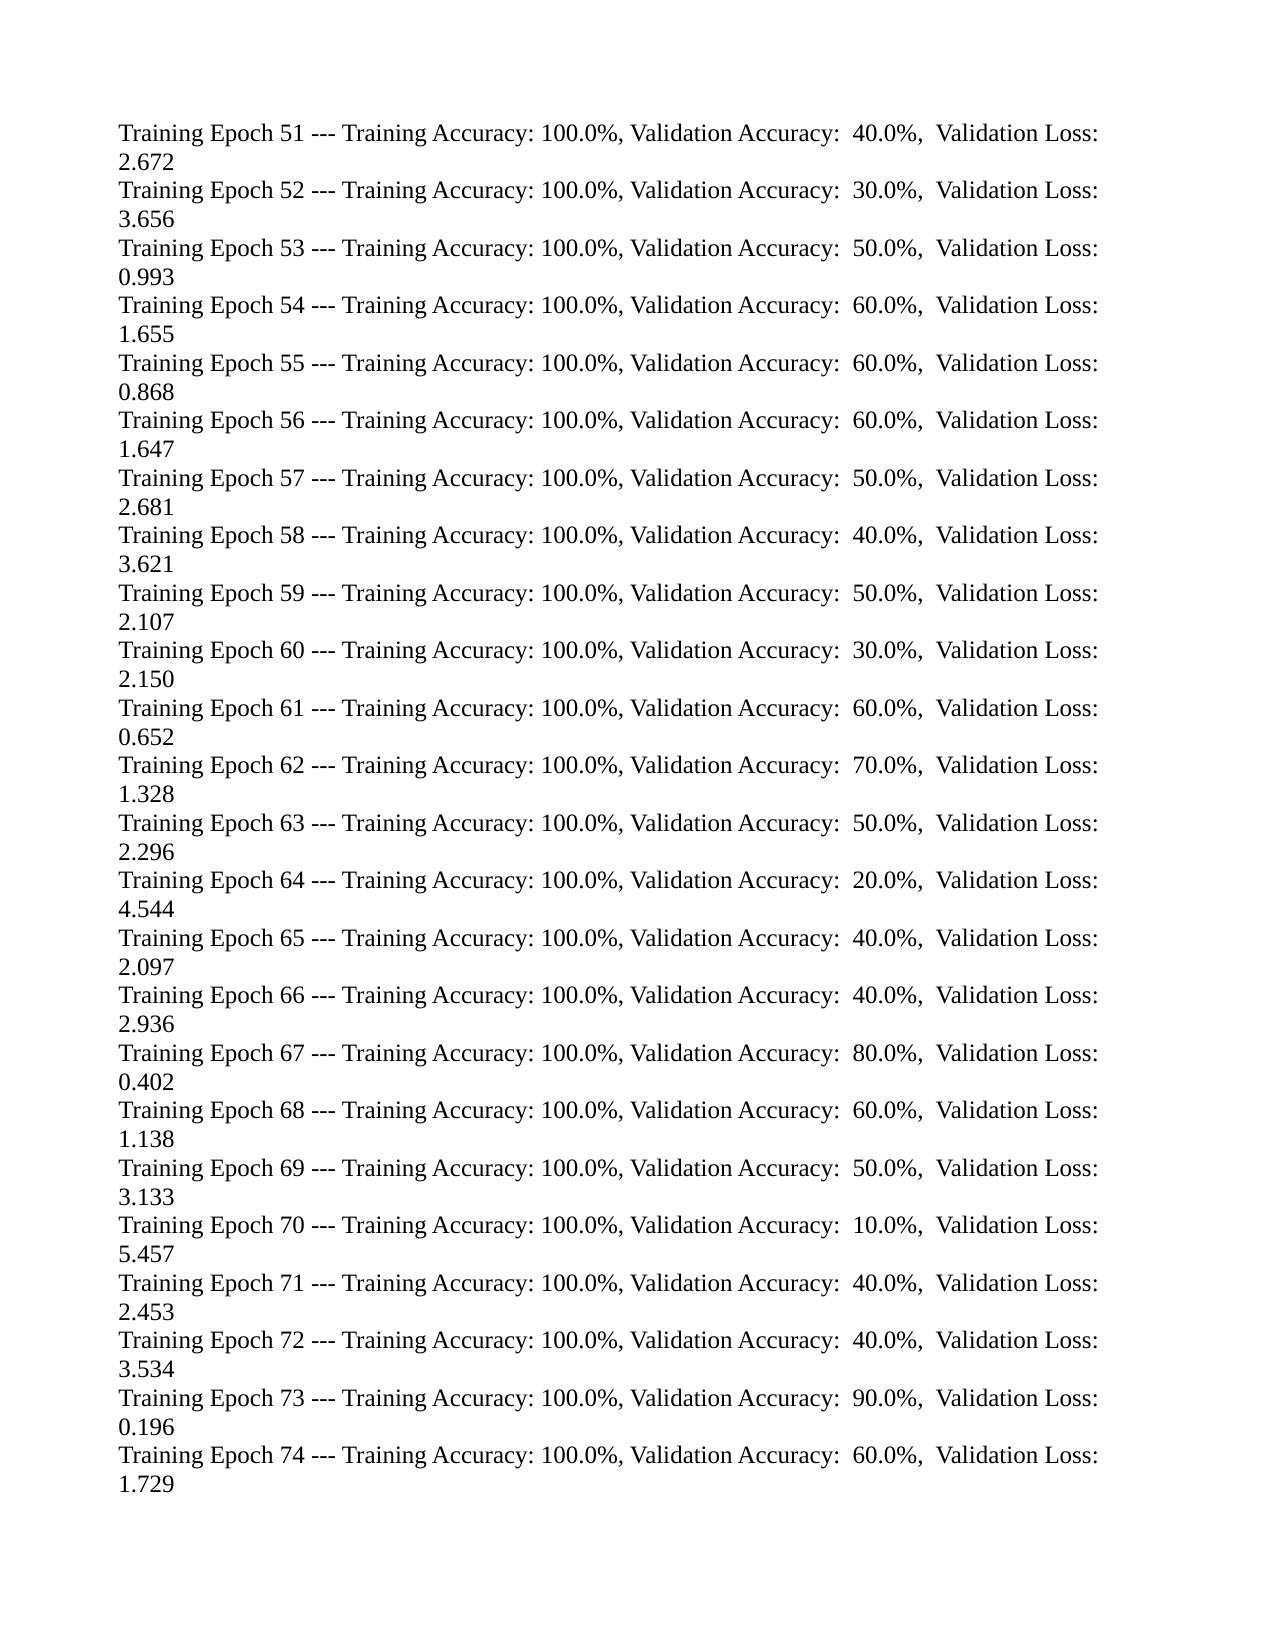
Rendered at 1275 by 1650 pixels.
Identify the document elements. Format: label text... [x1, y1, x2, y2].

text Training Epoch 52 --- Training Accuracy: 100.0%, Validation Accuracy: 30.0%, Validation Loss: 3.656 [118, 176, 1157, 233]
text Training Epoch 64 --- Training Accuracy: 100.0%, Validation Accuracy: 20.0%, Validation Loss: 4.544 [118, 866, 1157, 923]
text Training Epoch 68 --- Training Accuracy: 100.0%, Validation Accuracy: 60.0%, Validation Loss: 1.138 [118, 1096, 1157, 1153]
text Training Epoch 61 --- Training Accuracy: 100.0%, Validation Accuracy: 60.0%, Validation Loss: 0.652 [118, 693, 1157, 751]
text Training Epoch 69 --- Training Accuracy: 100.0%, Validation Accuracy: 50.0%, Validation Loss: 3.133 [118, 1153, 1157, 1211]
text Training Epoch 62 --- Training Accuracy: 100.0%, Validation Accuracy: 70.0%, Validation Loss: 1.328 [118, 751, 1157, 808]
text Training Epoch 66 --- Training Accuracy: 100.0%, Validation Accuracy: 40.0%, Validation Loss: 2.936 [118, 981, 1157, 1038]
text Training Epoch 53 --- Training Accuracy: 100.0%, Validation Accuracy: 50.0%, Validation Loss: 0.993 [118, 233, 1157, 291]
text Training Epoch 67 --- Training Accuracy: 100.0%, Validation Accuracy: 80.0%, Validation Loss: 0.402 [118, 1038, 1157, 1096]
text Training Epoch 55 --- Training Accuracy: 100.0%, Validation Accuracy: 60.0%, Validation Loss: 0.868 [118, 348, 1157, 406]
text Training Epoch 71 --- Training Accuracy: 100.0%, Validation Accuracy: 40.0%, Validation Loss: 2.453 [118, 1268, 1157, 1326]
text Training Epoch 70 --- Training Accuracy: 100.0%, Validation Accuracy: 10.0%, Validation Loss: 5.457 [118, 1211, 1157, 1268]
text Training Epoch 51 --- Training Accuracy: 100.0%, Validation Accuracy: 40.0%, Validation Loss: 2.672 [118, 118, 1157, 176]
text Training Epoch 58 --- Training Accuracy: 100.0%, Validation Accuracy: 40.0%, Validation Loss: 3.621 [118, 521, 1157, 578]
text Training Epoch 73 --- Training Accuracy: 100.0%, Validation Accuracy: 90.0%, Validation Loss: 0.196 [118, 1383, 1157, 1441]
text Training Epoch 60 --- Training Accuracy: 100.0%, Validation Accuracy: 30.0%, Validation Loss: 2.150 [118, 636, 1157, 693]
text Training Epoch 74 --- Training Accuracy: 100.0%, Validation Accuracy: 60.0%, Validation Loss: 1.729 [118, 1441, 1157, 1498]
text Training Epoch 59 --- Training Accuracy: 100.0%, Validation Accuracy: 50.0%, Validation Loss: 2.107 [118, 578, 1157, 636]
text Training Epoch 63 --- Training Accuracy: 100.0%, Validation Accuracy: 50.0%, Validation Loss: 2.296 [118, 808, 1157, 866]
text Training Epoch 54 --- Training Accuracy: 100.0%, Validation Accuracy: 60.0%, Validation Loss: 1.655 [118, 291, 1157, 348]
text Training Epoch 56 --- Training Accuracy: 100.0%, Validation Accuracy: 60.0%, Validation Loss: 1.647 [118, 406, 1157, 463]
text Training Epoch 65 --- Training Accuracy: 100.0%, Validation Accuracy: 40.0%, Validation Loss: 2.097 [118, 923, 1157, 981]
text Training Epoch 57 --- Training Accuracy: 100.0%, Validation Accuracy: 50.0%, Validation Loss: 2.681 [118, 463, 1157, 521]
text Training Epoch 72 --- Training Accuracy: 100.0%, Validation Accuracy: 40.0%, Validation Loss: 3.534 [118, 1326, 1157, 1383]
